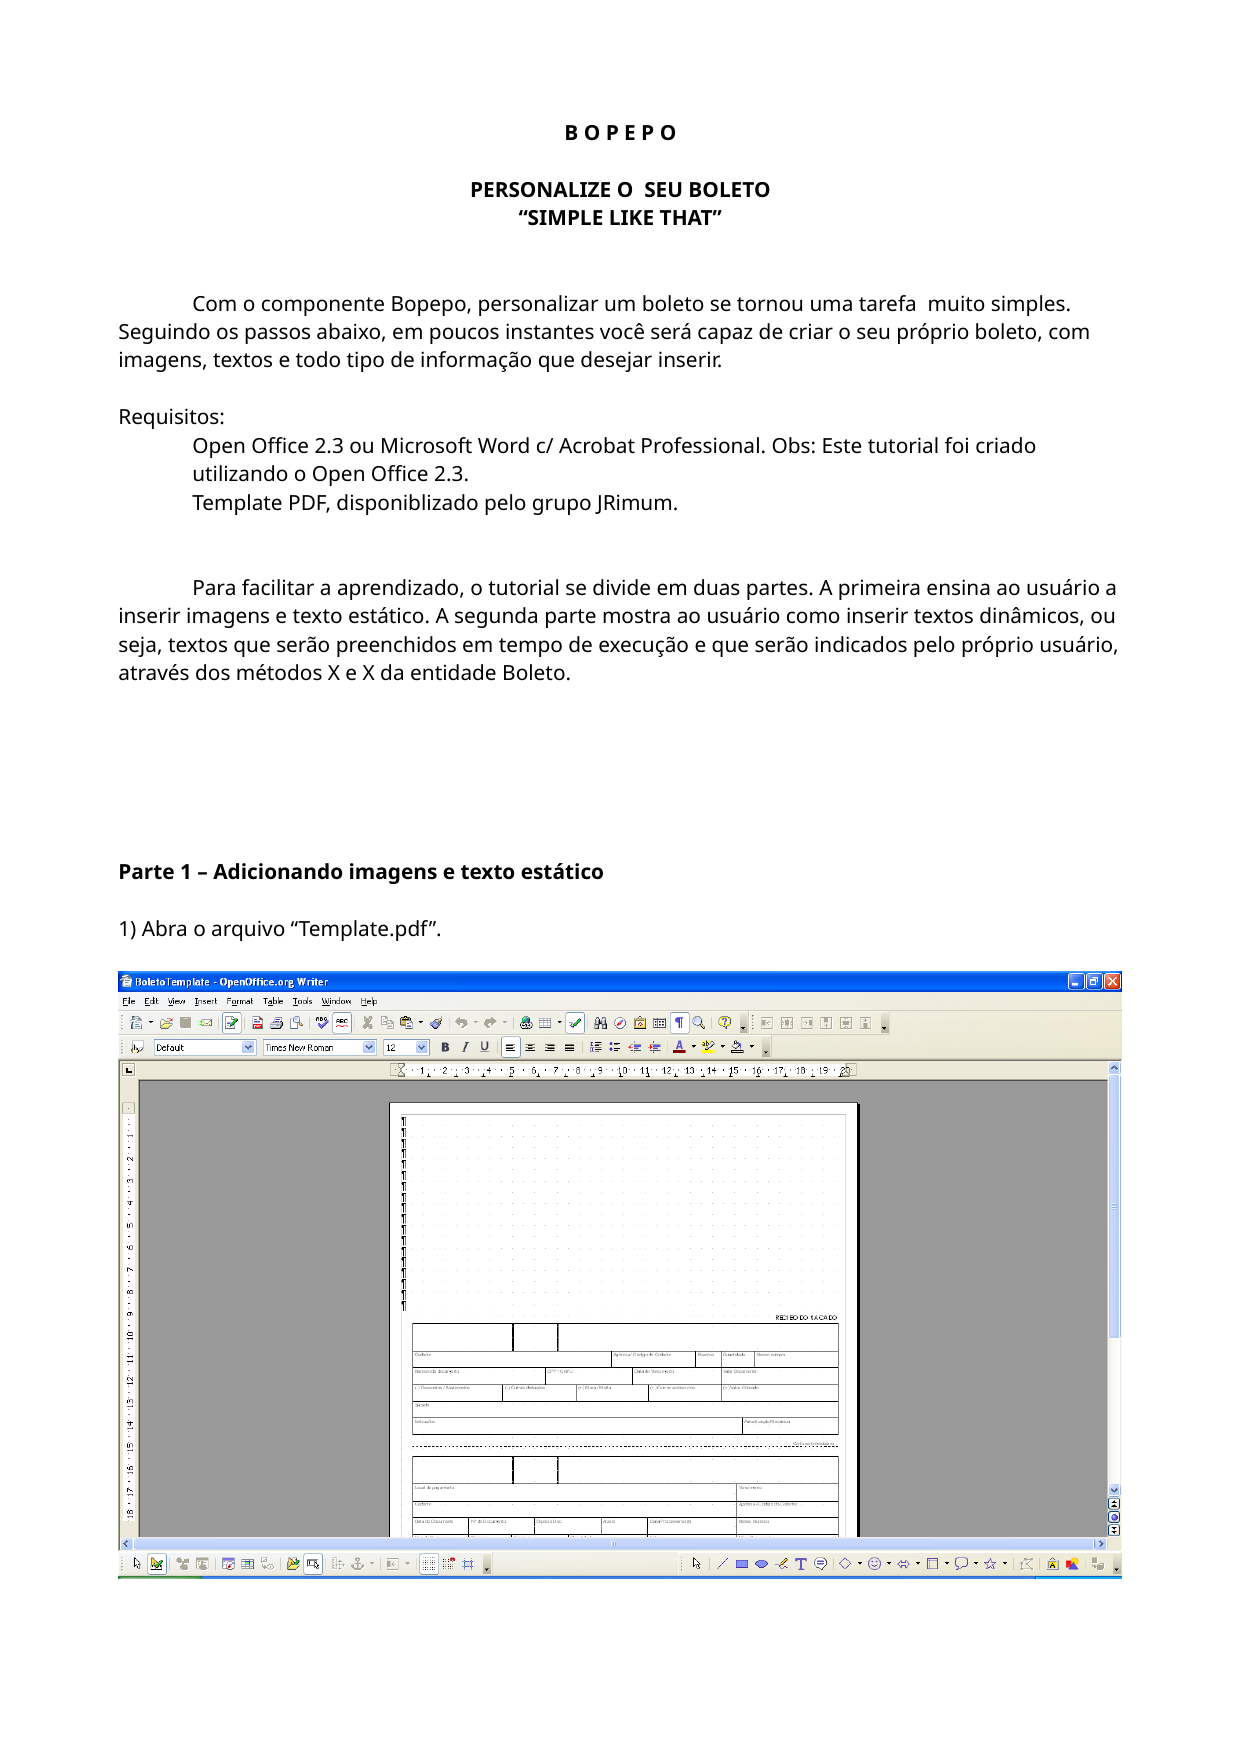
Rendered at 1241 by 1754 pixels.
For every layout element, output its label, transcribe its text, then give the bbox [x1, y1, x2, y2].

picture [118, 971, 1122, 1579]
text Para facilitar a aprendizado, o tutorial se divide em duas partes. A primeira ensina ao usuário a inserir imagens e texto estático. A segunda parte mostra ao usuário como inserir textos dinâmicos, ou seja, textos que serão preenchidos em tempo de execução e que serão indicados pelo próprio usuário, através dos métodos X e X da entidade Boleto. [118, 573, 1122, 687]
text Com o componente Bopepo, personalizar um boleto se tornou uma tarefa muito simples. Seguindo os passos abaixo, em poucos instantes você será capaz de criar o seu próprio boleto, com imagens, textos e todo tipo de informação que desejar inserir. [118, 289, 1122, 374]
text Open Office 2.3 ou Microsoft Word c/ Acrobat Professional. Obs: Este tutorial foi criado utilizando o Open Office 2.3. [118, 431, 1122, 488]
text B O P E P O [118, 118, 1122, 147]
text Parte 1 – Adicionando imagens e texto estático [118, 857, 1122, 886]
text Requisitos: [118, 402, 1122, 431]
text 1) Abra o arquivo “Template.pdf”. [118, 914, 1122, 943]
text “SIMPLE LIKE THAT” [118, 203, 1122, 232]
text Template PDF, disponiblizado pelo grupo JRimum. [118, 488, 1122, 516]
text PERSONALIZE O SEU BOLETO [118, 175, 1122, 203]
